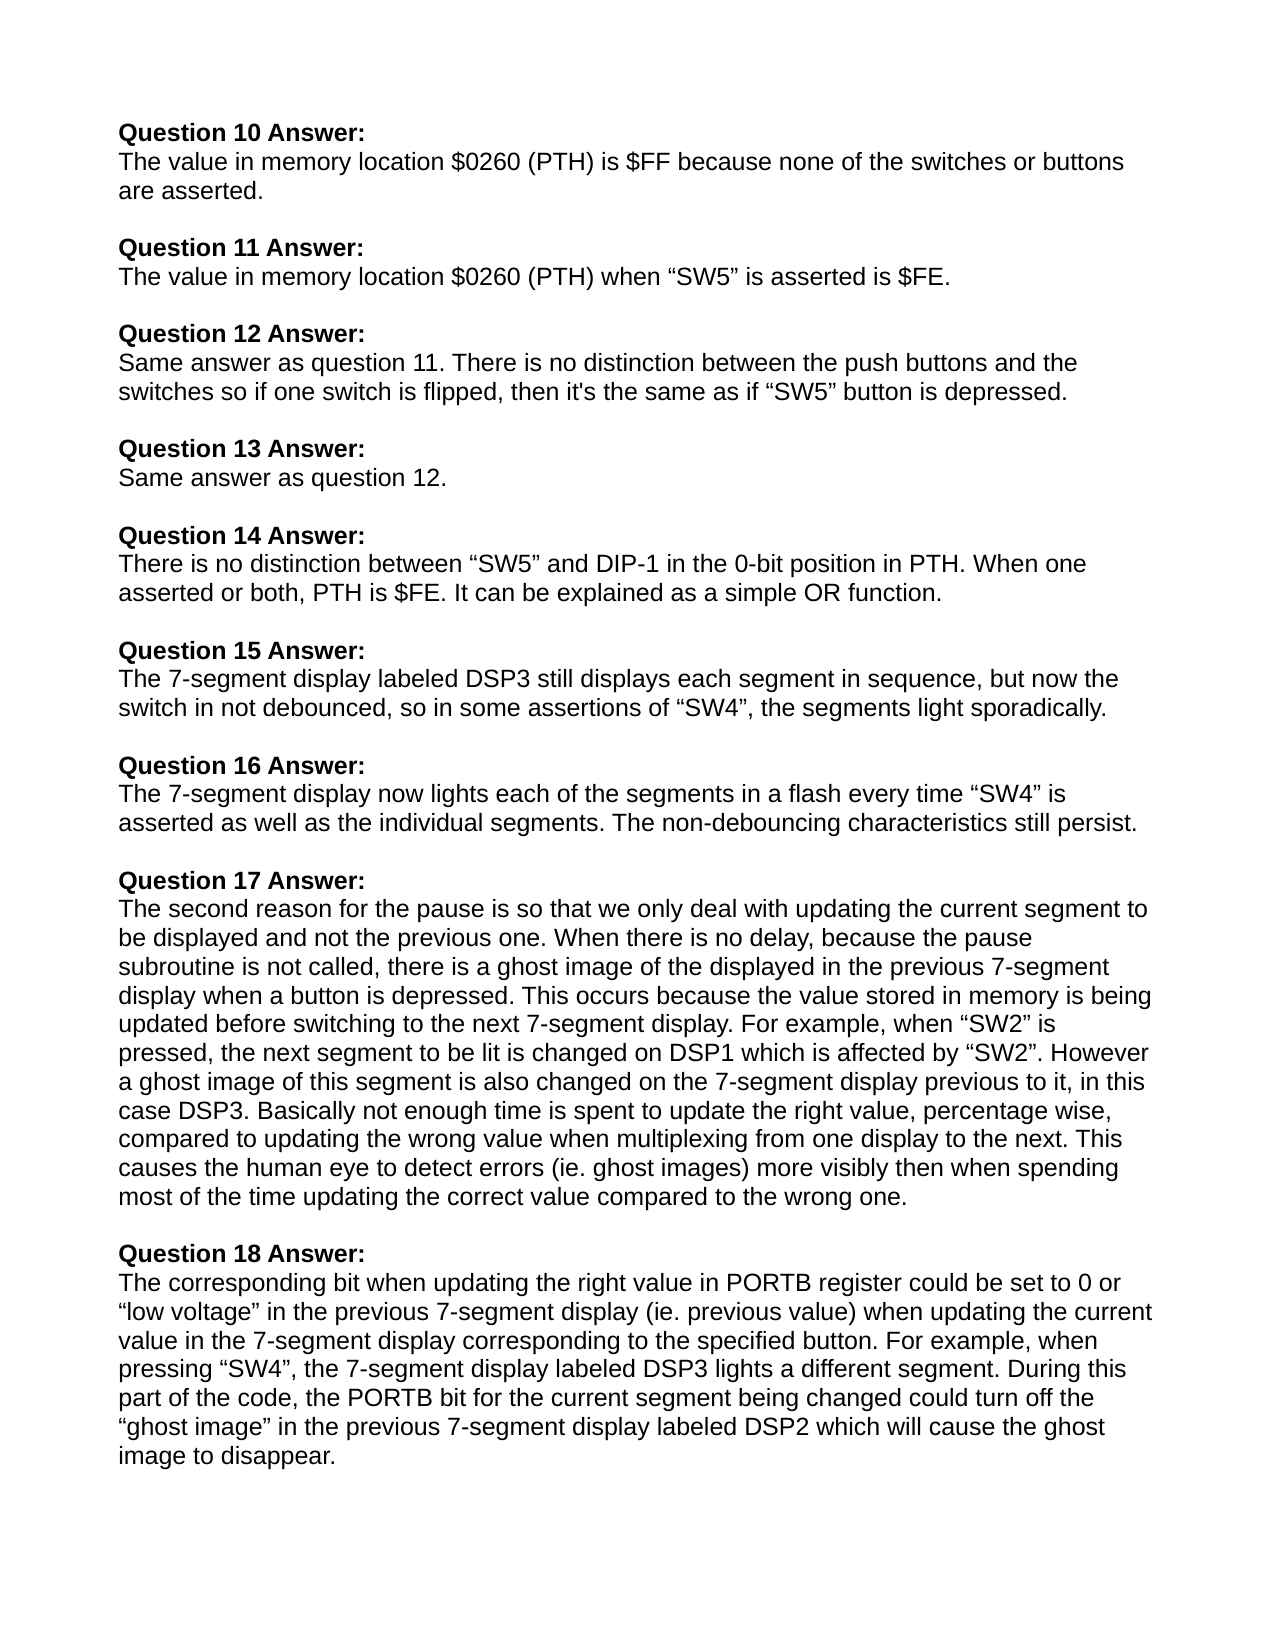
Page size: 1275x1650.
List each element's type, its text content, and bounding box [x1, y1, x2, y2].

text Question 13 Answer: [118, 434, 1157, 463]
text Question 14 Answer: [118, 521, 1157, 549]
text Question 12 Answer: [118, 319, 1157, 348]
text Question 16 Answer: [118, 751, 1157, 779]
text There is no distinction between “SW5” and DIP-1 in the 0-bit position in PTH. When one asserted or both, PTH is $FE. It can be explained as a simple OR function. [118, 549, 1157, 607]
text Question 18 Answer: [118, 1239, 1157, 1268]
text The corresponding bit when updating the right value in PORTB register could be set to 0 or “low voltage” in the previous 7-segment display (ie. previous value) when updating the current value in the 7-segment display corresponding to the specified button. For example, when pressing “SW4”, the 7-segment display labeled DSP3 lights a different segment. During this part of the code, the PORTB bit for the current segment being changed could turn off the “ghost image” in the previous 7-segment display labeled DSP2 which will cause the ghost image to disappear. [118, 1268, 1157, 1469]
text The value in memory location $0260 (PTH) is $FF because none of the switches or buttons are asserted. [118, 147, 1157, 204]
text Question 17 Answer: [118, 866, 1157, 894]
text The 7-segment display labeled DSP3 still displays each segment in sequence, but now the switch in not debounced, so in some assertions of “SW4”, the segments light sporadically. [118, 664, 1157, 722]
text The second reason for the pause is so that we only deal with updating the current segment to be displayed and not the previous one. When there is no delay, because the pause subroutine is not called, there is a ghost image of the displayed in the previous 7-segment display when a button is depressed. This occurs because the value stored in memory is being updated before switching to the next 7-segment display. For example, when “SW2” is pressed, the next segment to be lit is changed on DSP1 which is affected by “SW2”. However a ghost image of this segment is also changed on the 7-segment display previous to it, in this case DSP3. Basically not enough time is spent to update the right value, percentage wise, compared to updating the wrong value when multiplexing from one display to the next. This causes the human eye to detect errors (ie. ghost images) more visibly then when spending most of the time updating the correct value compared to the wrong one. [118, 894, 1157, 1211]
text The value in memory location $0260 (PTH) when “SW5” is asserted is $FE. [118, 262, 1157, 291]
text Same answer as question 12. [118, 463, 1157, 492]
text Question 10 Answer: [118, 118, 1157, 147]
text Same answer as question 11. There is no distinction between the push buttons and the switches so if one switch is flipped, then it's the same as if “SW5” button is depressed. [118, 348, 1157, 406]
text Question 11 Answer: [118, 233, 1157, 262]
text Question 15 Answer: [118, 636, 1157, 664]
text The 7-segment display now lights each of the segments in a flash every time “SW4” is asserted as well as the individual segments. The non-debouncing characteristics still persist. [118, 779, 1157, 837]
